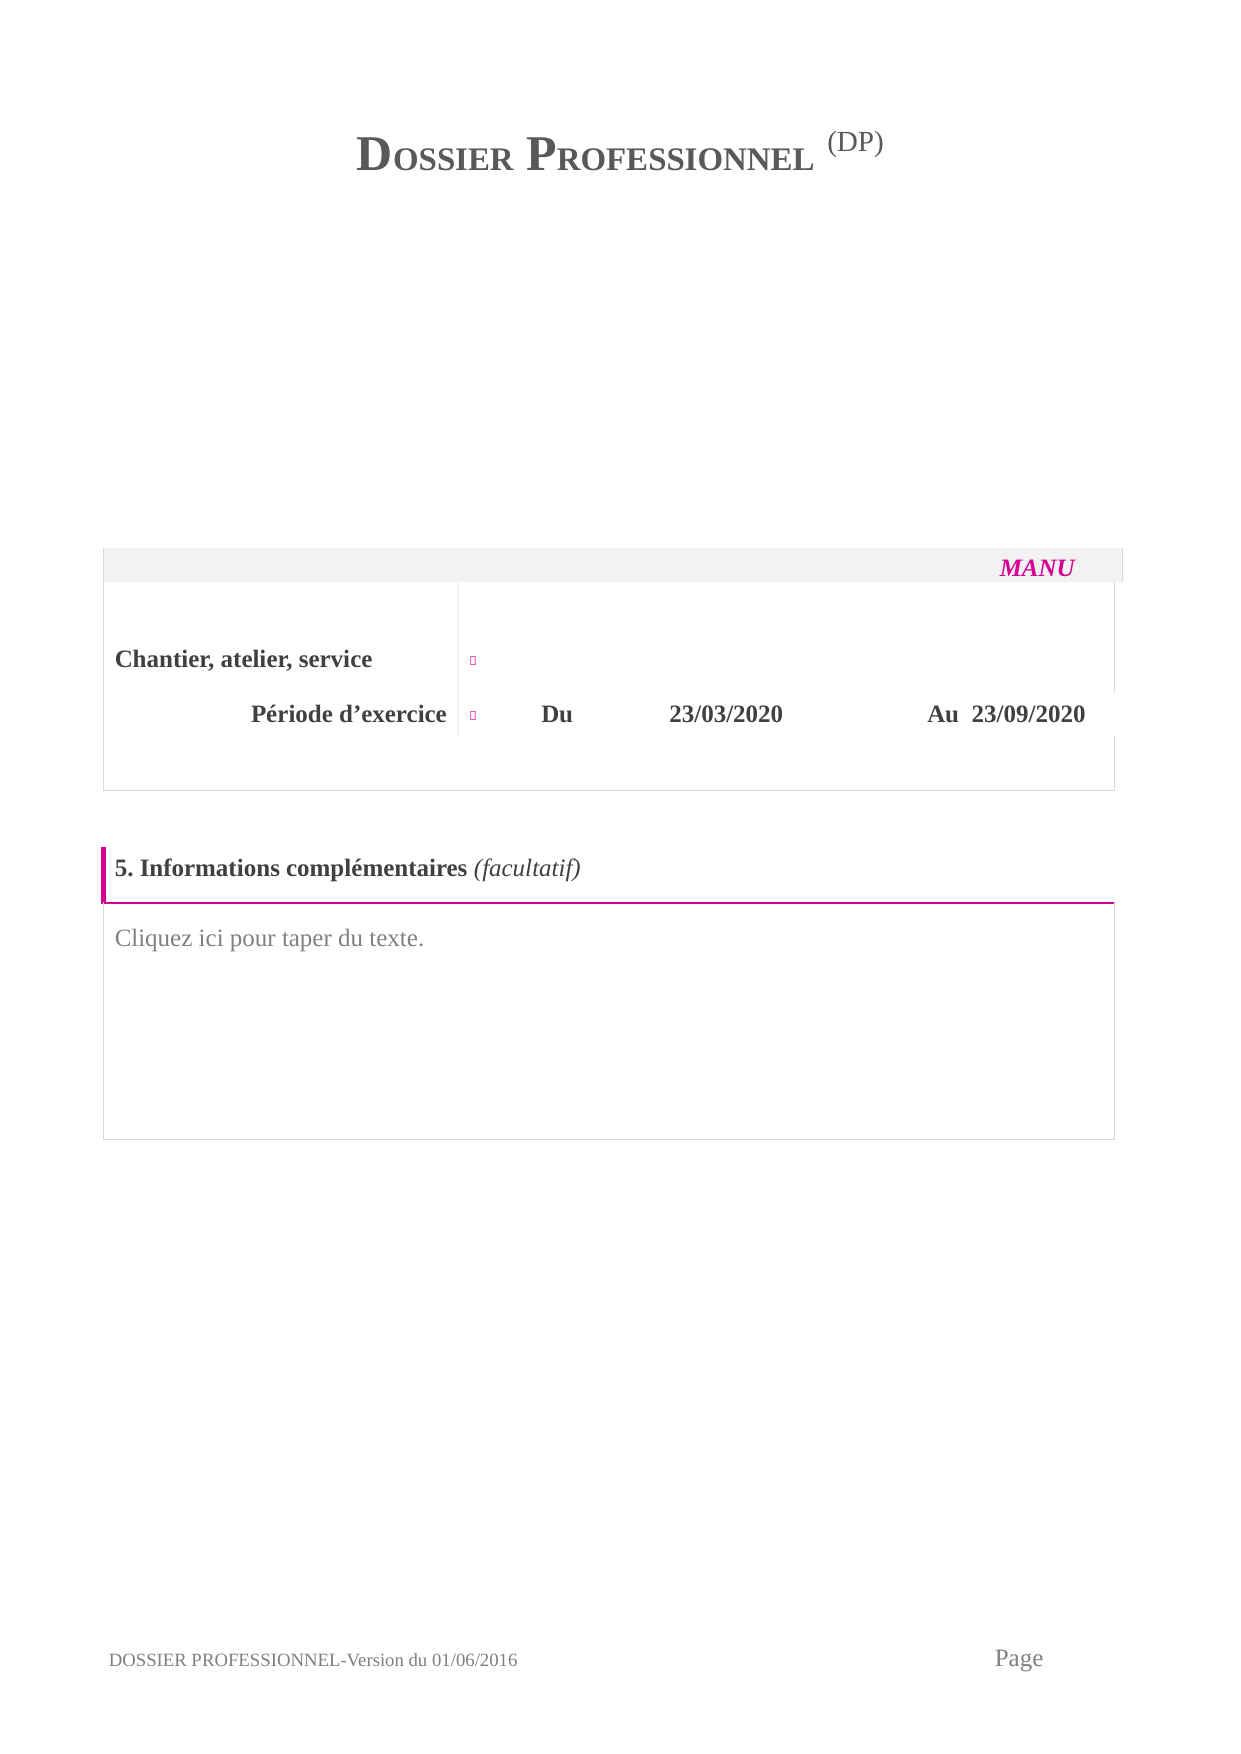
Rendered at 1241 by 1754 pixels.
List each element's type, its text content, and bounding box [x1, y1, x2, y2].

table_cell 23/03/2020 [658, 693, 916, 734]
table_cell [104, 548, 988, 582]
table_cell Période d’exercice [104, 693, 457, 734]
table_cell  [459, 638, 530, 693]
table_cell [530, 638, 1114, 693]
table_cell [1115, 735, 1122, 790]
table_cell [104, 735, 1114, 790]
table_cell [1115, 638, 1122, 693]
table_cell [1114, 847, 1122, 902]
table_cell Chantier, atelier, service [104, 638, 457, 693]
table_cell [103, 791, 1114, 847]
table_cell Cliquez ici pour taper du texte. [104, 904, 1114, 1138]
table_cell [1115, 582, 1122, 638]
table_cell MANU [988, 548, 1122, 582]
table_cell [459, 582, 1114, 638]
table_cell [1114, 790, 1122, 847]
table_cell Au 23/09/2020 [916, 693, 1122, 734]
table_cell Du [530, 693, 658, 734]
table_cell  [459, 693, 530, 734]
table_cell 5. Informations complémentaires (facultatif) [106, 847, 1114, 902]
table_cell [104, 582, 457, 638]
table_cell [1115, 902, 1122, 1138]
